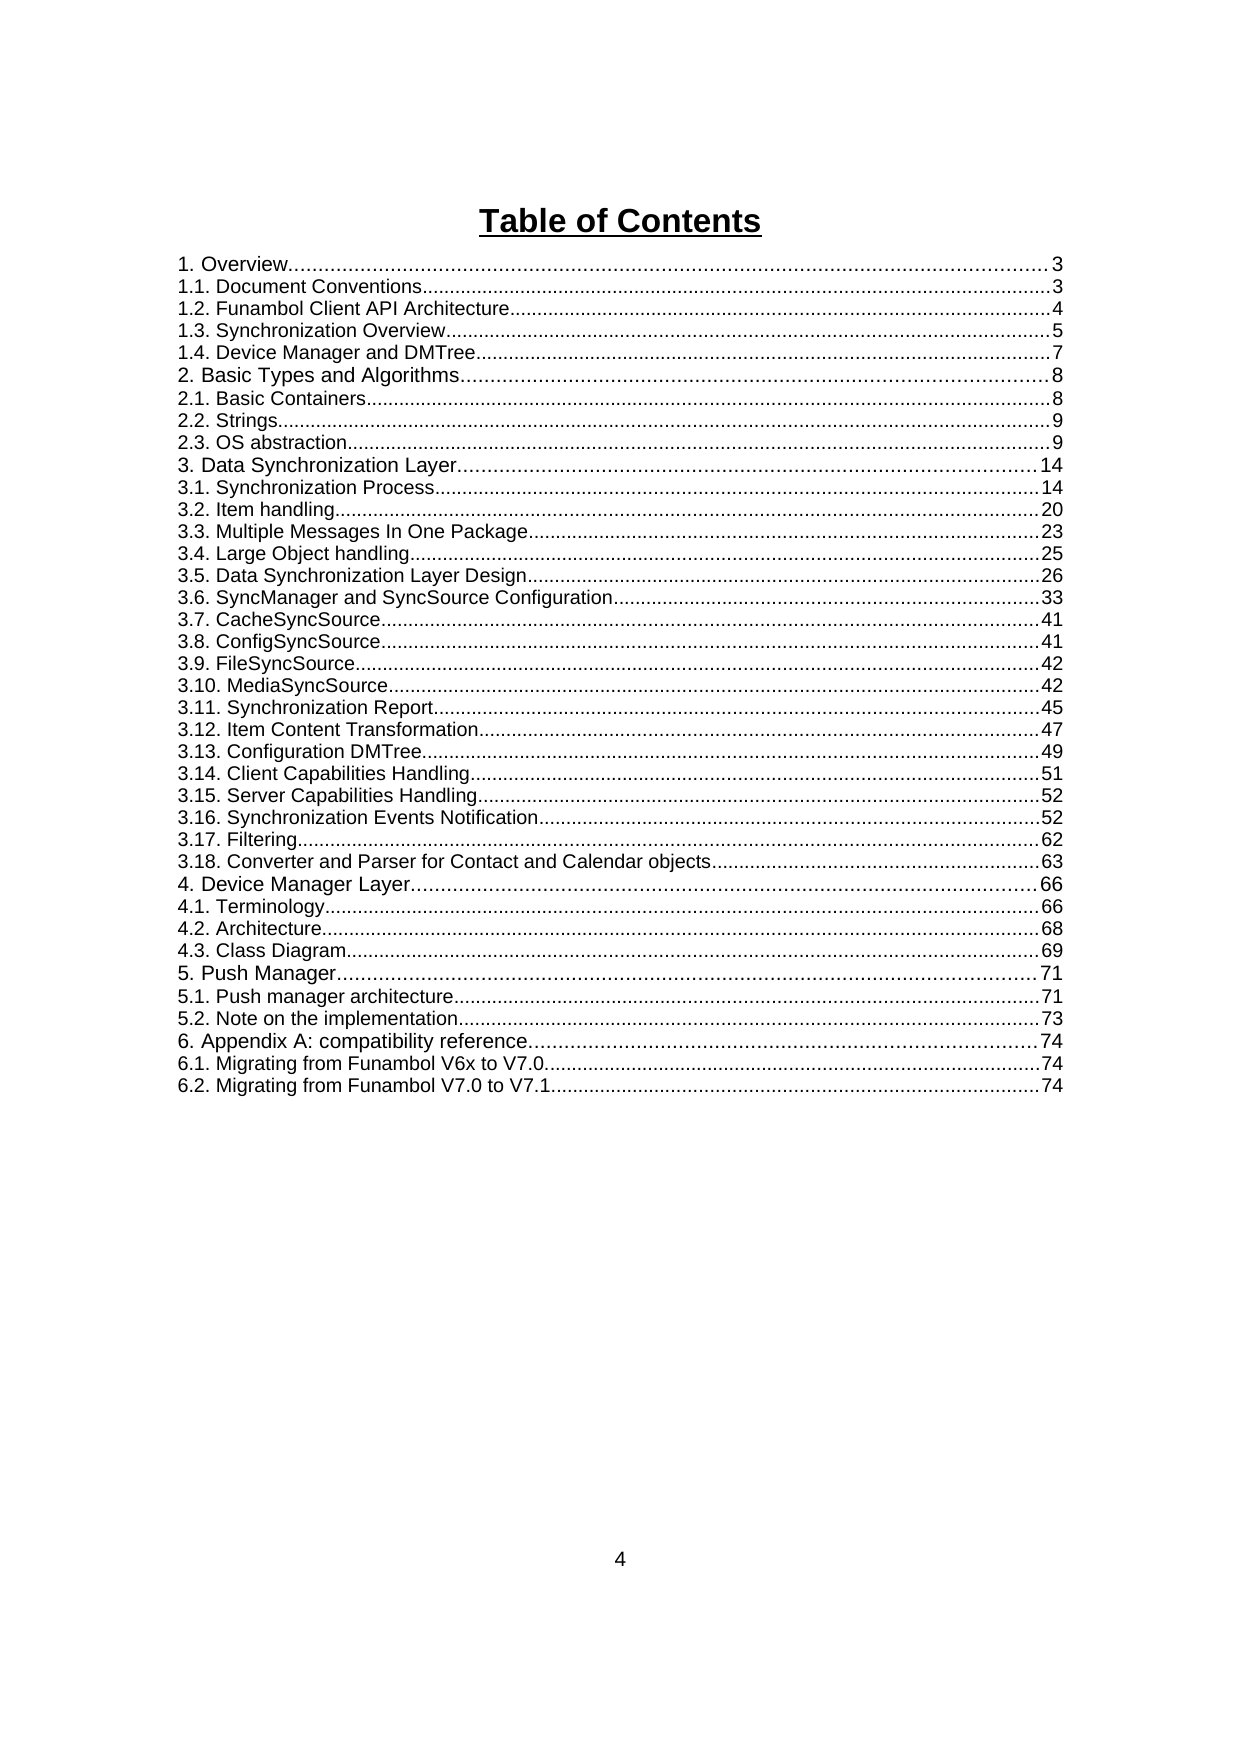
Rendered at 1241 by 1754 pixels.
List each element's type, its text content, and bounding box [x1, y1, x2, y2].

text 1.2. Funambol Client API Architecture 4 [177, 298, 1063, 320]
text 3.4. Large Object handling 25 [177, 543, 1063, 564]
text 3.11. Synchronization Report 45 [177, 696, 1063, 718]
text 3.6. SyncManager and SyncSource Configuration 33 [177, 587, 1063, 608]
text 1.1. Document Conventions 3 [177, 276, 1063, 298]
text 4. Device Manager Layer 66 [177, 872, 1063, 896]
text 3.16. Synchronization Events Notification 52 [177, 806, 1063, 828]
text 3.12. Item Content Transformation 47 [177, 718, 1063, 740]
text 6.1. Migrating from Funambol V6x to V7.0. 74 [177, 1053, 1063, 1075]
text 3.7. CacheSyncSource 41 [177, 608, 1063, 631]
text 4.3. Class Diagram 69 [177, 940, 1063, 962]
text 3.3. Multiple Messages In One Package 23 [177, 521, 1063, 543]
text 1. Overview 3 [177, 252, 1063, 276]
text 1.3. Synchronization Overview 5 [177, 320, 1063, 342]
text 1.4. Device Manager and DMTree 7 [177, 342, 1063, 364]
text 3.15. Server Capabilities Handling 52 [177, 784, 1063, 806]
text 6. Appendix A: compatibility reference. 74 [177, 1029, 1063, 1053]
text 3.18. Converter and Parser for Contact and Calendar objects 63 [177, 850, 1063, 872]
text 3.10. MediaSyncSource 42 [177, 674, 1063, 696]
text 3.17. Filtering 62 [177, 828, 1063, 850]
text 5. Push Manager 71 [177, 962, 1063, 985]
text 5.2. Note on the implementation 73 [177, 1007, 1063, 1029]
subtitle Table of Contents [177, 202, 1063, 240]
text 3.14. Client Capabilities Handling 51 [177, 762, 1063, 784]
text 3.1. Synchronization Process 14 [177, 477, 1063, 499]
text 5.1. Push manager architecture 71 [177, 985, 1063, 1007]
text 4.2. Architecture 68 [177, 918, 1063, 940]
text 3. Data Synchronization Layer 14 [177, 453, 1063, 477]
text 2.1. Basic Containers 8 [177, 387, 1063, 409]
text 3.13. Configuration DMTree 49 [177, 740, 1063, 762]
text 4.1. Terminology 66 [177, 896, 1063, 918]
text 2.2. Strings 9 [177, 409, 1063, 431]
text 3.5. Data Synchronization Layer Design 26 [177, 564, 1063, 587]
text 3.2. Item handling 20 [177, 499, 1063, 521]
text 2. Basic Types and Algorithms 8 [177, 364, 1063, 387]
text 3.8. ConfigSyncSource 41 [177, 631, 1063, 652]
text 2.3. OS abstraction 9 [177, 431, 1063, 453]
text 6.2. Migrating from Funambol V7.0 to V7.1. 74 [177, 1075, 1063, 1097]
text 3.9. FileSyncSource 42 [177, 652, 1063, 674]
